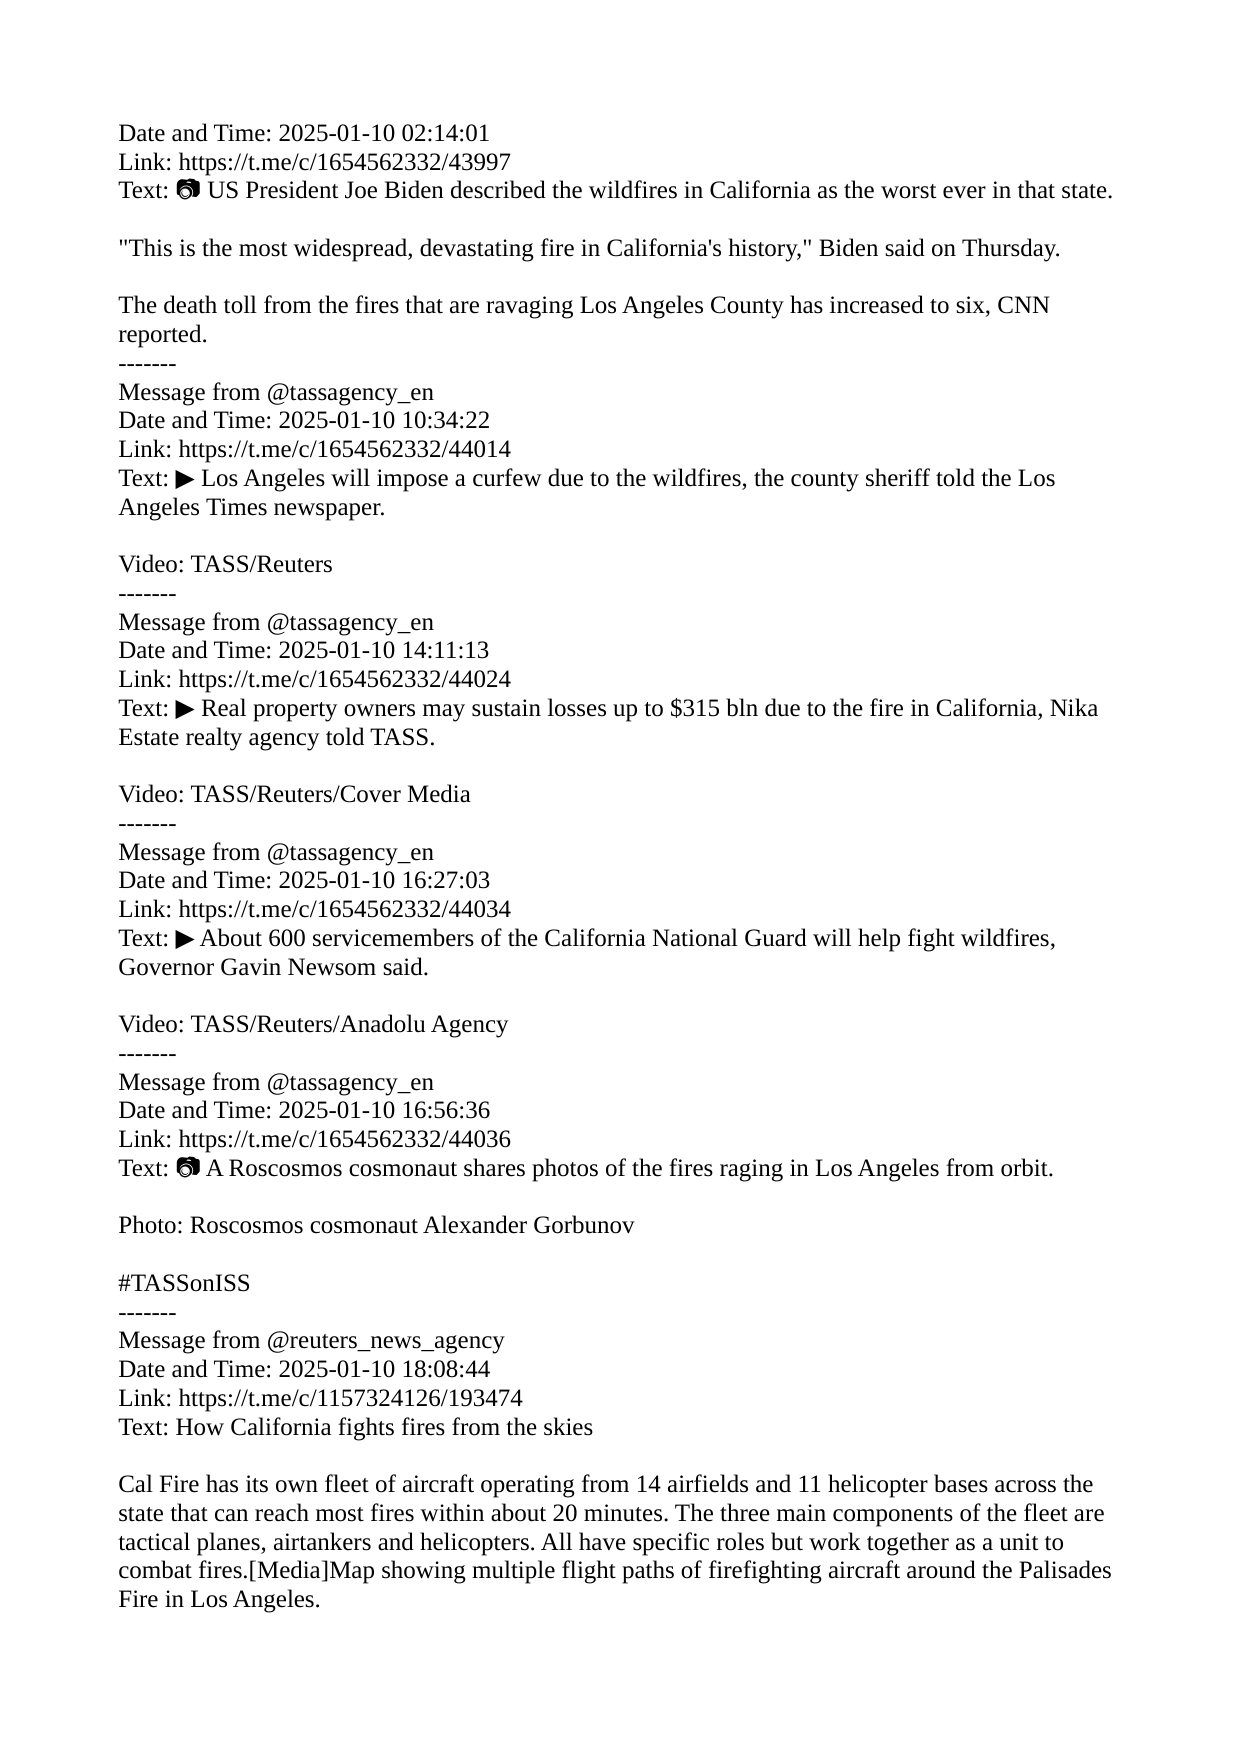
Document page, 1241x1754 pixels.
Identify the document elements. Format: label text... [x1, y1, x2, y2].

text #TASSonISS [118, 1268, 1122, 1297]
text Video: TASS/Reuters/Cover Media [118, 779, 1122, 808]
text Link: https://t.me/c/1654562332/43997 [118, 147, 1122, 176]
text Message from @tassagency_en [118, 837, 1122, 866]
text Text: 📷 A Roscosmos cosmonaut shares photos of the fires raging in Los Angeles from orbit. [118, 1153, 1122, 1182]
text Message from @tassagency_en [118, 607, 1122, 636]
text Text: ▶️ Los Angeles will impose a curfew due to the wildfires, the county sheriff told the Los Angeles Times newspaper. [118, 463, 1122, 521]
text Cal Fire has its own fleet of aircraft operating from 14 airfields and 11 helicopter bases across the state that can reach most fires within about 20 minutes. The three main components of the fleet are tactical planes, airtankers and helicopters. All have specific roles but work together as a unit to combat fires.[Media]Map showing multiple flight paths of firefighting aircraft around the Palisades Fire in Los Angeles. [118, 1469, 1122, 1613]
text Text: ▶️ Real property owners may sustain losses up to $315 bln due to the fire in California, Nika Estate realty agency told TASS. [118, 693, 1122, 751]
text The death toll from the fires that are ravaging Los Angeles County has increased to six, CNN reported. [118, 291, 1122, 348]
text Link: https://t.me/c/1654562332/44024 [118, 664, 1122, 693]
text Date and Time: 2025-01-10 10:34:22 [118, 406, 1122, 434]
text Date and Time: 2025-01-10 02:14:01 [118, 118, 1122, 147]
text Message from @tassagency_en [118, 377, 1122, 406]
text Video: TASS/Reuters/Anadolu Agency [118, 1009, 1122, 1038]
text Video: TASS/Reuters [118, 549, 1122, 578]
text ------- [118, 1038, 1122, 1067]
text "This is the most widespread, devastating fire in California's history," Biden said on Thursday. [118, 233, 1122, 262]
text Text: ▶️ About 600 servicemembers of the California National Guard will help fight wildfires, Governor Gavin Newsom said. [118, 923, 1122, 981]
text Photo: Roscosmos cosmonaut Alexander Gorbunov [118, 1211, 1122, 1239]
text Date and Time: 2025-01-10 18:08:44 [118, 1354, 1122, 1383]
text ------- [118, 808, 1122, 837]
text Message from @reuters_news_agency [118, 1326, 1122, 1354]
text ------- [118, 1297, 1122, 1326]
text Date and Time: 2025-01-10 16:27:03 [118, 866, 1122, 894]
text Date and Time: 2025-01-10 14:11:13 [118, 636, 1122, 664]
text Link: https://t.me/c/1654562332/44036 [118, 1124, 1122, 1153]
text ------- [118, 348, 1122, 377]
text ------- [118, 578, 1122, 607]
text Message from @tassagency_en [118, 1067, 1122, 1096]
text Text: How California fights fires from the skies [118, 1412, 1122, 1441]
text Date and Time: 2025-01-10 16:56:36 [118, 1096, 1122, 1124]
text Link: https://t.me/c/1157324126/193474 [118, 1383, 1122, 1412]
text Text: 📷 US President Joe Biden described the wildfires in California as the worst ever in that state. [118, 176, 1122, 204]
text Link: https://t.me/c/1654562332/44034 [118, 894, 1122, 923]
text Link: https://t.me/c/1654562332/44014 [118, 434, 1122, 463]
